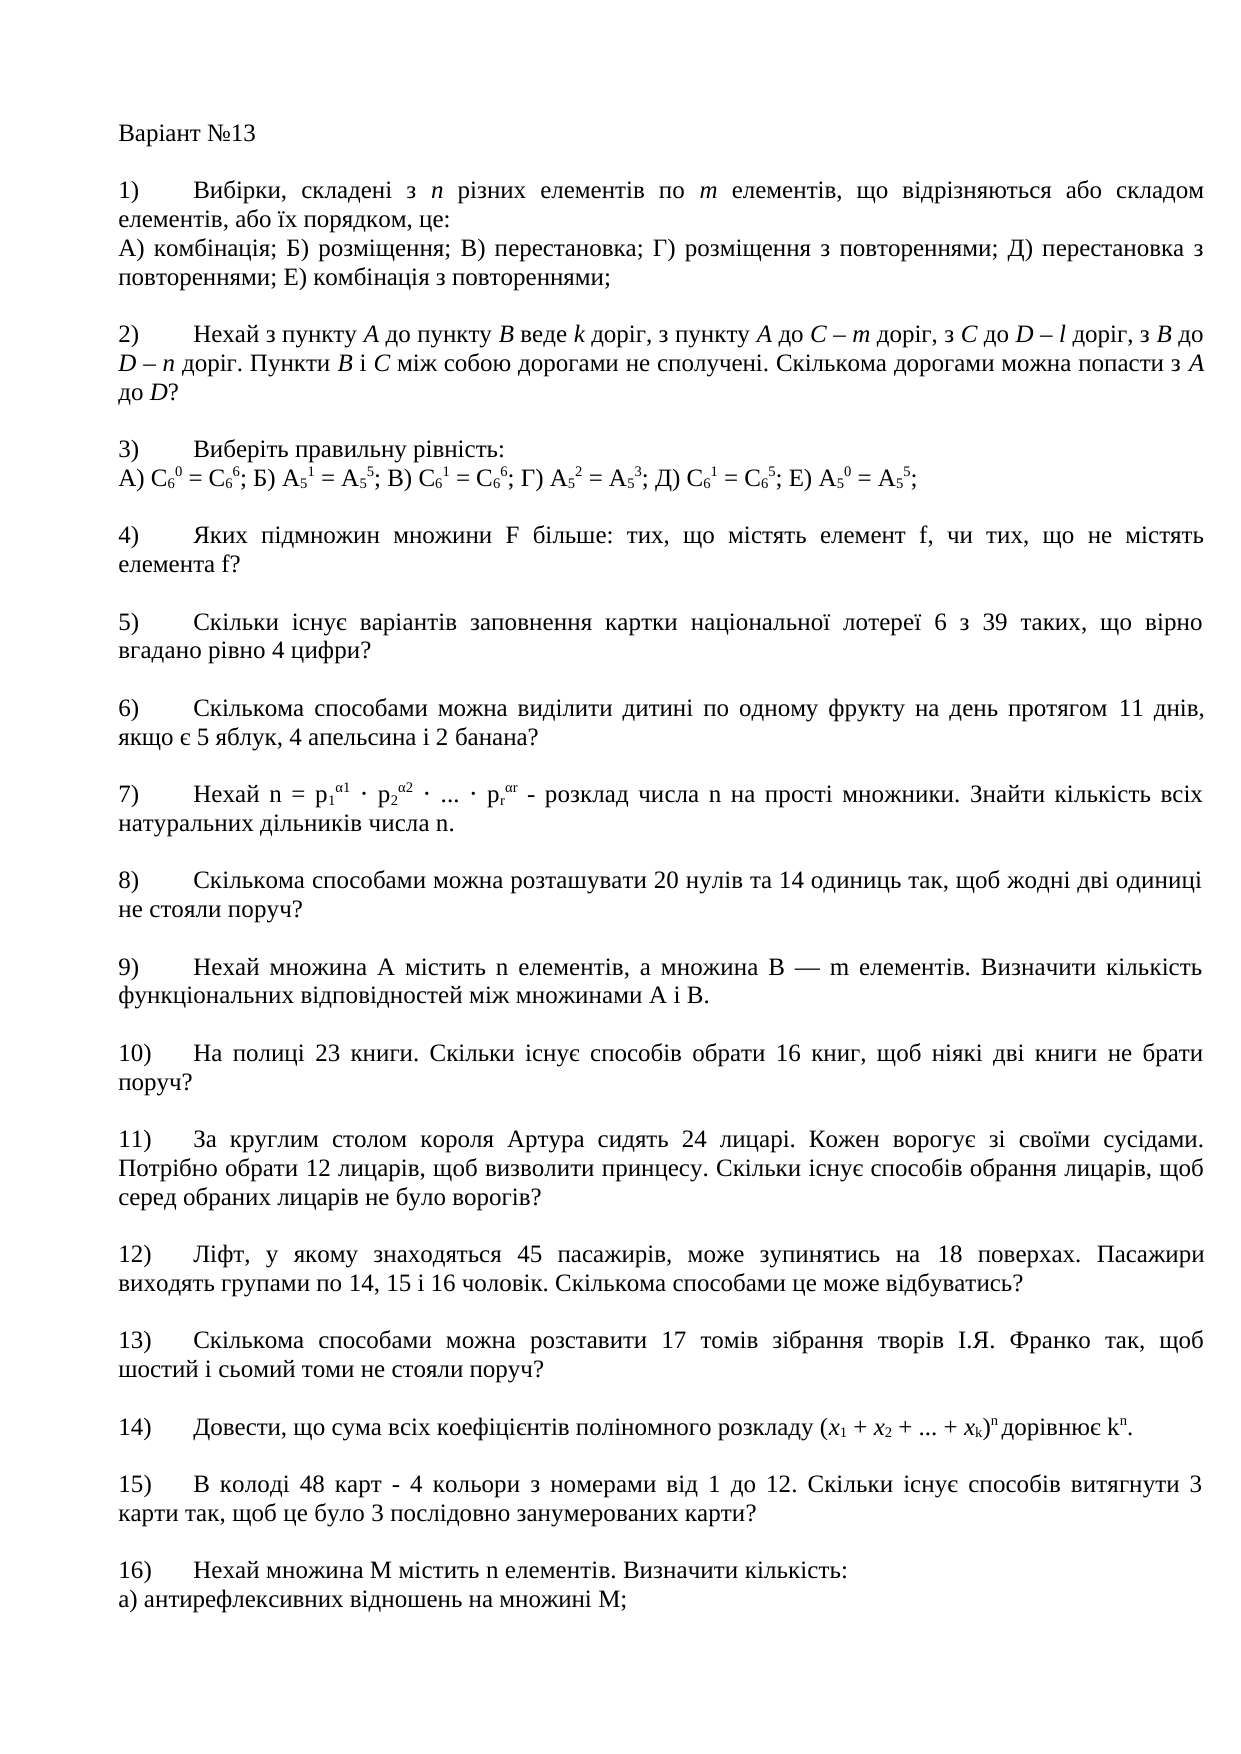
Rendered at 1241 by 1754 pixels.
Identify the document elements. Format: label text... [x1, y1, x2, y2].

list А) С60 = С66; Б) А51 = А55; В) С61 = С66; Г) А52 = А53; Д) С61 = С65; Е) А50 = А55; [118, 463, 1205, 492]
list Скільки існує варіантів заповнення картки національної лотереї 6 з 39 таких, що вірно вгадано рівно 4 цифри? [118, 607, 1205, 664]
text Варіант №13 [118, 118, 1205, 147]
list Виберіть правильну рівність: [118, 434, 1205, 463]
list Нехай множина А містить n елементів, а множина В — m елементів. Визначити кількість функціональних відповідностей між множинами А і В. [118, 952, 1205, 1009]
list Яких підмножин множини F більше: тих, що містять елемент f, чи тих, що не містять елемента f? [118, 521, 1205, 578]
list За круглим столом короля Артура сидять 24 лицарі. Кожен ворогує зі своїми сусідами. Потрібно обрати 12 лицарів, щоб визволити принцесу. Скільки існує способів обрання лицарів, щоб серед обраних лицарів не було ворогів? [118, 1124, 1205, 1211]
list Довести, що сума всіх коефіцієнтів поліномного розкладу (x1 + х2 + ... + хk)n дорівнює kn. [118, 1412, 1205, 1441]
list А) комбінація; Б) розміщення; В) перестановка; Г) розміщення з повтореннями; Д) перестановка з повтореннями; Е) комбінація з повтореннями; [118, 233, 1205, 291]
list Скількома способами можна виділити дитині по одному фрукту на день протягом 11 днів, якщо є 5 яблук, 4 апельсина і 2 банана? [118, 693, 1205, 751]
list Скількома способами можна розташувати 20 нулів та 14 одиниць так, щоб жодні дві одиниці не стояли поруч? [118, 866, 1205, 923]
list Нехай n = p1α1 ⋅ p2α2 ⋅ ... ⋅ prαr - розклад числа n на прості множники. Знайти кількість всіх натуральних дільників числа n. [118, 779, 1205, 837]
list В колоді 48 карт - 4 кольори з номерами від 1 до 12. Скільки існує способів витягнути 3 карти так, щоб це було 3 послідовно занумерованих карти? [118, 1469, 1205, 1527]
list Вибірки, складені з n різних елементів по m елементів, що відрізняються або складом елементів, або їх порядком, це: [118, 176, 1205, 233]
list Ліфт, у якому знаходяться 45 пасажирів, може зупинятись на 18 поверхах. Пасажири виходять групами по 14, 15 і 16 чоловік. Скількома способами це може відбуватись? [118, 1239, 1205, 1297]
list а) антирефлексивних відношень на множині М; [118, 1584, 1205, 1613]
list Нехай множина М містить n елементів. Визначити кількість: [118, 1556, 1205, 1584]
list Скількома способами можна розставити 17 томів зібрання творів І.Я. Франко так, щоб шостий і сьомий томи не стояли поруч? [118, 1326, 1205, 1383]
list На полиці 23 книги. Скільки існує способів обрати 16 книг, щоб ніякі дві книги не брати поруч? [118, 1038, 1205, 1096]
list Нехай з пункту А до пункту В веде k доріг, з пункту А до С – m доріг, з С до D – l доріг, з В до D – n доріг. Пункти В і С між собою дорогами не сполучені. Скількома дорогами можна попасти з А до D? [118, 319, 1205, 406]
